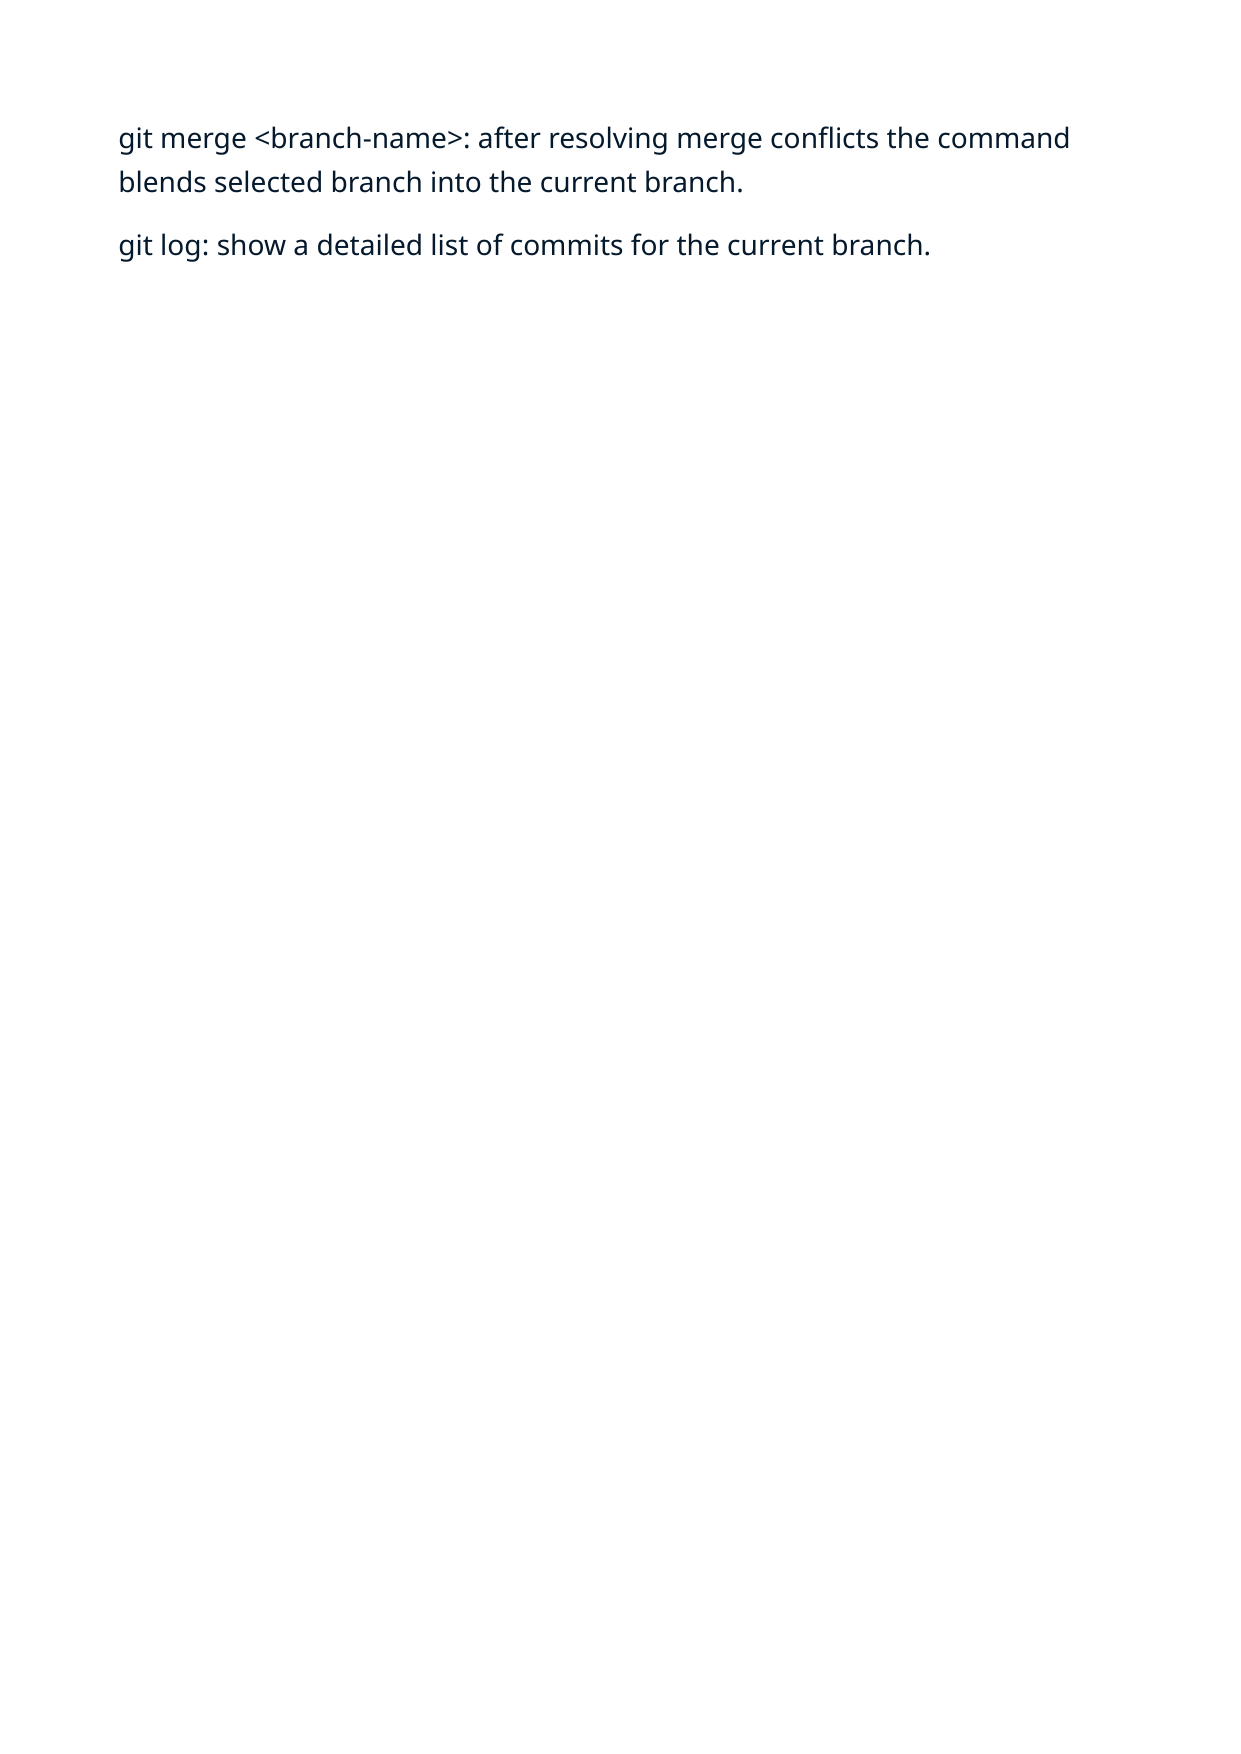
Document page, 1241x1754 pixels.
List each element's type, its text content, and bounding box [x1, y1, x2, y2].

list git merge <branch-name>: after resolving merge conflicts the command blends selected branch into the current branch. [118, 118, 1122, 201]
list git log: show a detailed list of commits for the current branch. [118, 225, 1122, 263]
